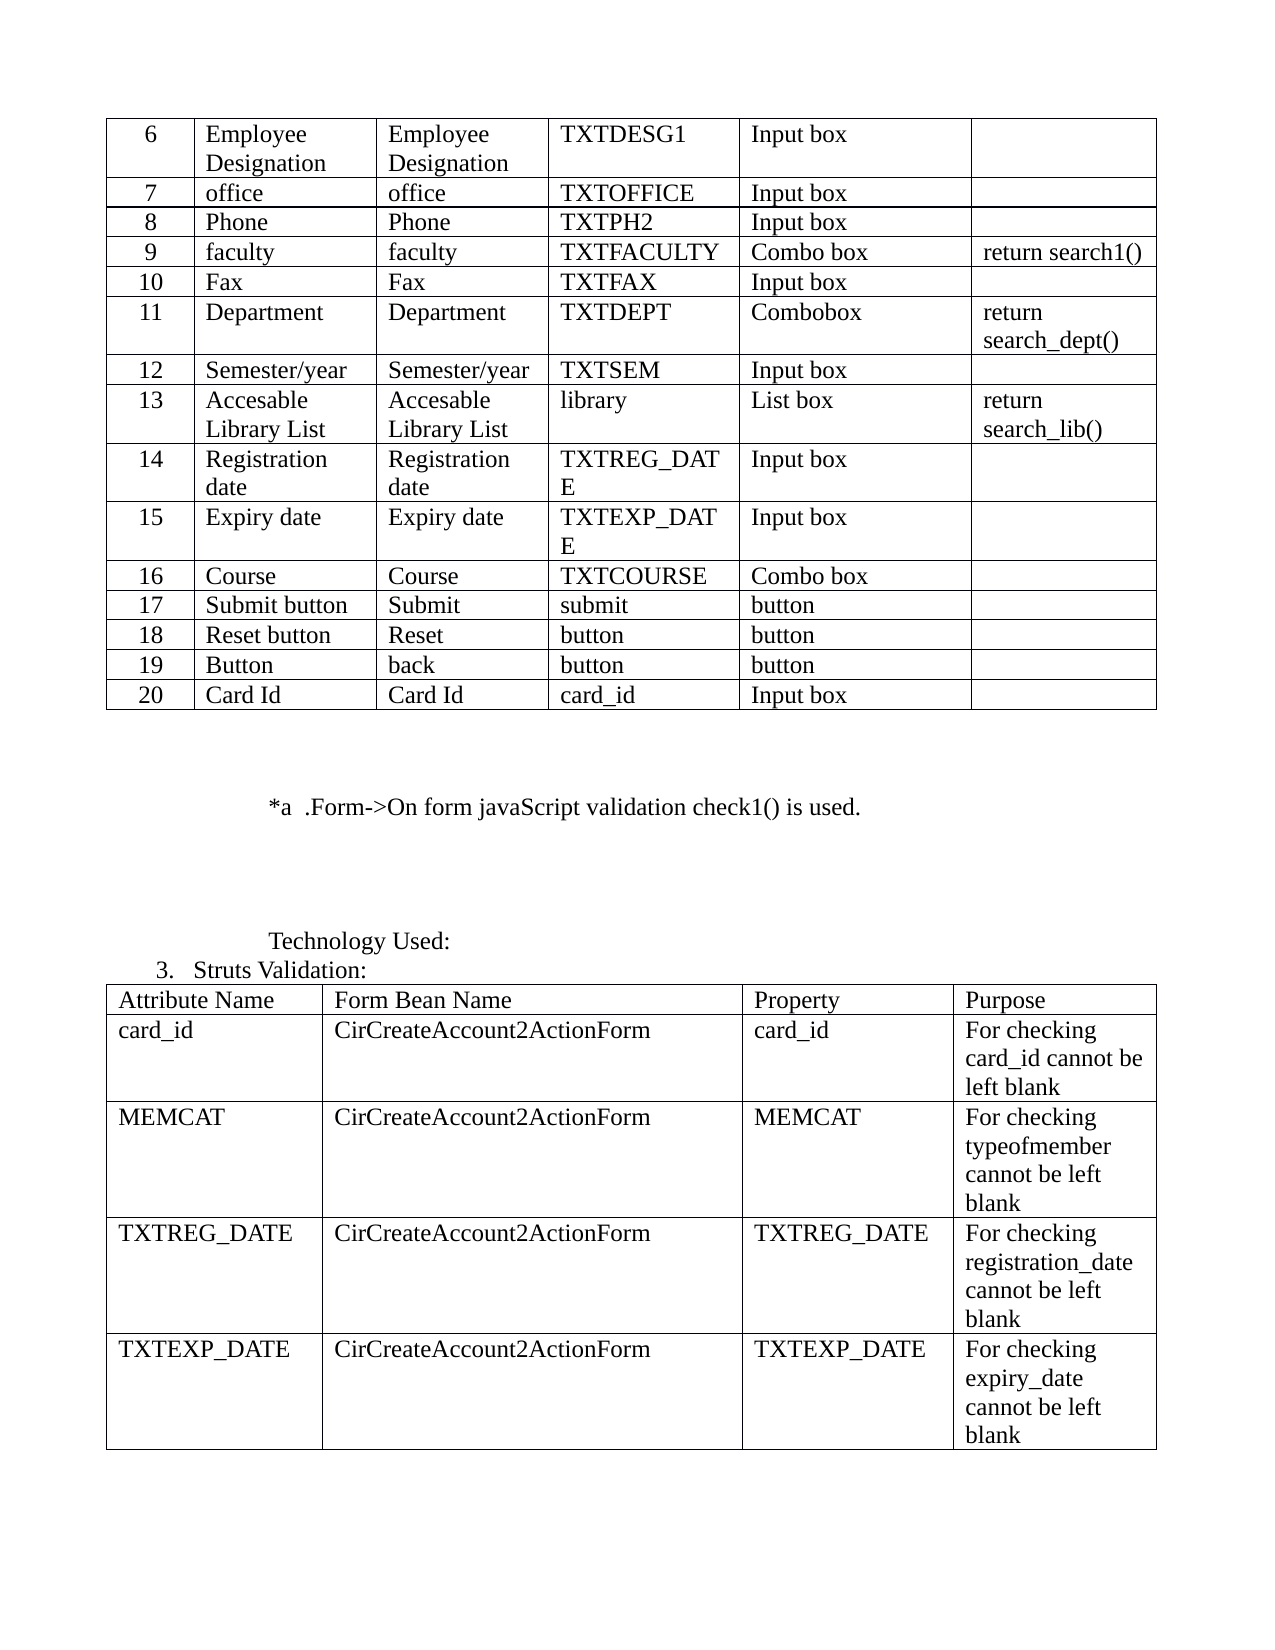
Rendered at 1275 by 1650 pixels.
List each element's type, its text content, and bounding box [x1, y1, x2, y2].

table_cell card_id [107, 1015, 322, 1101]
table_cell 19 [107, 650, 194, 679]
table_cell [972, 591, 1156, 619]
table_cell return search1() [972, 237, 1156, 266]
table_header Attribute Name [107, 985, 322, 1014]
table_cell 16 [107, 561, 194, 589]
table_cell Department [377, 297, 548, 354]
table_cell Combobox [740, 297, 971, 354]
table_cell back [377, 650, 548, 679]
table_cell For checking card_id cannot be left blank [954, 1015, 1156, 1101]
table_cell Semester/year [377, 355, 548, 384]
table_cell [972, 444, 1156, 501]
table_cell Input box [740, 267, 971, 296]
table_cell CirCreateAccount2ActionForm [323, 1334, 742, 1449]
table_cell TXTDESG1 [549, 119, 739, 177]
table_cell CirCreateAccount2ActionForm [323, 1218, 742, 1333]
table_cell TXTEXP_DATE [743, 1334, 953, 1449]
table_cell submit [549, 591, 739, 619]
table_cell Phone [377, 208, 548, 236]
table_header Purpose [954, 985, 1156, 1014]
table_cell [972, 680, 1156, 709]
table_cell 14 [107, 444, 194, 501]
table_cell TXTFAX [549, 267, 739, 296]
table_cell [972, 208, 1156, 236]
table_cell Button [195, 650, 376, 679]
table_cell Phone [195, 208, 376, 236]
table_cell [972, 620, 1156, 649]
table_cell return search_dept() [972, 297, 1156, 354]
table_cell Accesable Library List [377, 385, 548, 443]
table_cell button [549, 620, 739, 649]
table_cell Reset button [195, 620, 376, 649]
table_cell TXTREG_DATE [107, 1218, 322, 1333]
table_cell TXTSEM [549, 355, 739, 384]
table_cell Course [195, 561, 376, 589]
table_cell Registration date [377, 444, 548, 501]
table_cell [972, 502, 1156, 560]
table_cell button [740, 620, 971, 649]
table_cell Semester/year [195, 355, 376, 384]
table_cell return search_lib() [972, 385, 1156, 443]
text Technology Used: [268, 926, 1157, 955]
table_cell library [549, 385, 739, 443]
table_cell 12 [107, 355, 194, 384]
table_cell faculty [377, 237, 548, 266]
table_cell Fax [195, 267, 376, 296]
list Struts Validation: [156, 955, 1157, 984]
table_cell List box [740, 385, 971, 443]
table_cell 18 [107, 620, 194, 649]
table_cell Card Id [377, 680, 548, 709]
table_cell office [377, 178, 548, 206]
table_cell Input box [740, 208, 971, 236]
table_cell Submit button [195, 591, 376, 619]
table_cell For checking registration_date cannot be left blank [954, 1218, 1156, 1333]
table_cell 9 [107, 237, 194, 266]
table_cell TXTPH2 [549, 208, 739, 236]
table_cell Combo box [740, 237, 971, 266]
table_cell TXTEXP_DATE [107, 1334, 322, 1449]
table_cell Registration date [195, 444, 376, 501]
table_cell Combo box [740, 561, 971, 589]
table_cell Reset [377, 620, 548, 649]
table_cell For checking expiry_date cannot be left blank [954, 1334, 1156, 1449]
table_cell Expiry date [195, 502, 376, 560]
table_header Form Bean Name [323, 985, 742, 1014]
table_cell Employee Designation [195, 119, 376, 177]
table_cell button [740, 650, 971, 679]
table_cell Course [377, 561, 548, 589]
table_cell TXTREG_DATE [549, 444, 739, 501]
table_cell 7 [107, 178, 194, 206]
table_cell faculty [195, 237, 376, 266]
table_cell 11 [107, 297, 194, 354]
table_cell MEMCAT [743, 1102, 953, 1217]
table_cell 8 [107, 208, 194, 236]
table_cell Input box [740, 355, 971, 384]
table_cell CirCreateAccount2ActionForm [323, 1102, 742, 1217]
table_cell [972, 119, 1156, 177]
table_cell Submit [377, 591, 548, 619]
table_cell 10 [107, 267, 194, 296]
table_cell Input box [740, 178, 971, 206]
table_header Property [743, 985, 953, 1014]
table_cell [972, 561, 1156, 589]
table_cell Input box [740, 502, 971, 560]
table_cell office [195, 178, 376, 206]
table_cell Input box [740, 444, 971, 501]
table_cell 20 [107, 680, 194, 709]
table_cell 15 [107, 502, 194, 560]
table_cell button [549, 650, 739, 679]
table_cell TXTEXP_DATE [549, 502, 739, 560]
table_cell Employee Designation [377, 119, 548, 177]
table_cell 17 [107, 591, 194, 619]
table_cell Input box [740, 119, 971, 177]
table_cell Accesable Library List [195, 385, 376, 443]
table_cell [972, 355, 1156, 384]
table_cell 13 [107, 385, 194, 443]
table_cell 6 [107, 119, 194, 177]
table_cell card_id [743, 1015, 953, 1101]
table_cell [972, 650, 1156, 679]
table_cell For checking typeofmember cannot be left blank [954, 1102, 1156, 1217]
table_cell Department [195, 297, 376, 354]
text *a .Form->On form javaScript validation check1() is used. [268, 792, 1157, 820]
table_cell TXTOFFICE [549, 178, 739, 206]
table_cell [972, 178, 1156, 206]
table_cell button [740, 591, 971, 619]
table_cell TXTCOURSE [549, 561, 739, 589]
table_cell Fax [377, 267, 548, 296]
table_cell MEMCAT [107, 1102, 322, 1217]
table_cell [972, 267, 1156, 296]
table_cell Input box [740, 680, 971, 709]
table_cell TXTDEPT [549, 297, 739, 354]
table_cell TXTFACULTY [549, 237, 739, 266]
table_cell Expiry date [377, 502, 548, 560]
table_cell card_id [549, 680, 739, 709]
table_cell TXTREG_DATE [743, 1218, 953, 1333]
table_cell Card Id [195, 680, 376, 709]
table_cell CirCreateAccount2ActionForm [323, 1015, 742, 1101]
